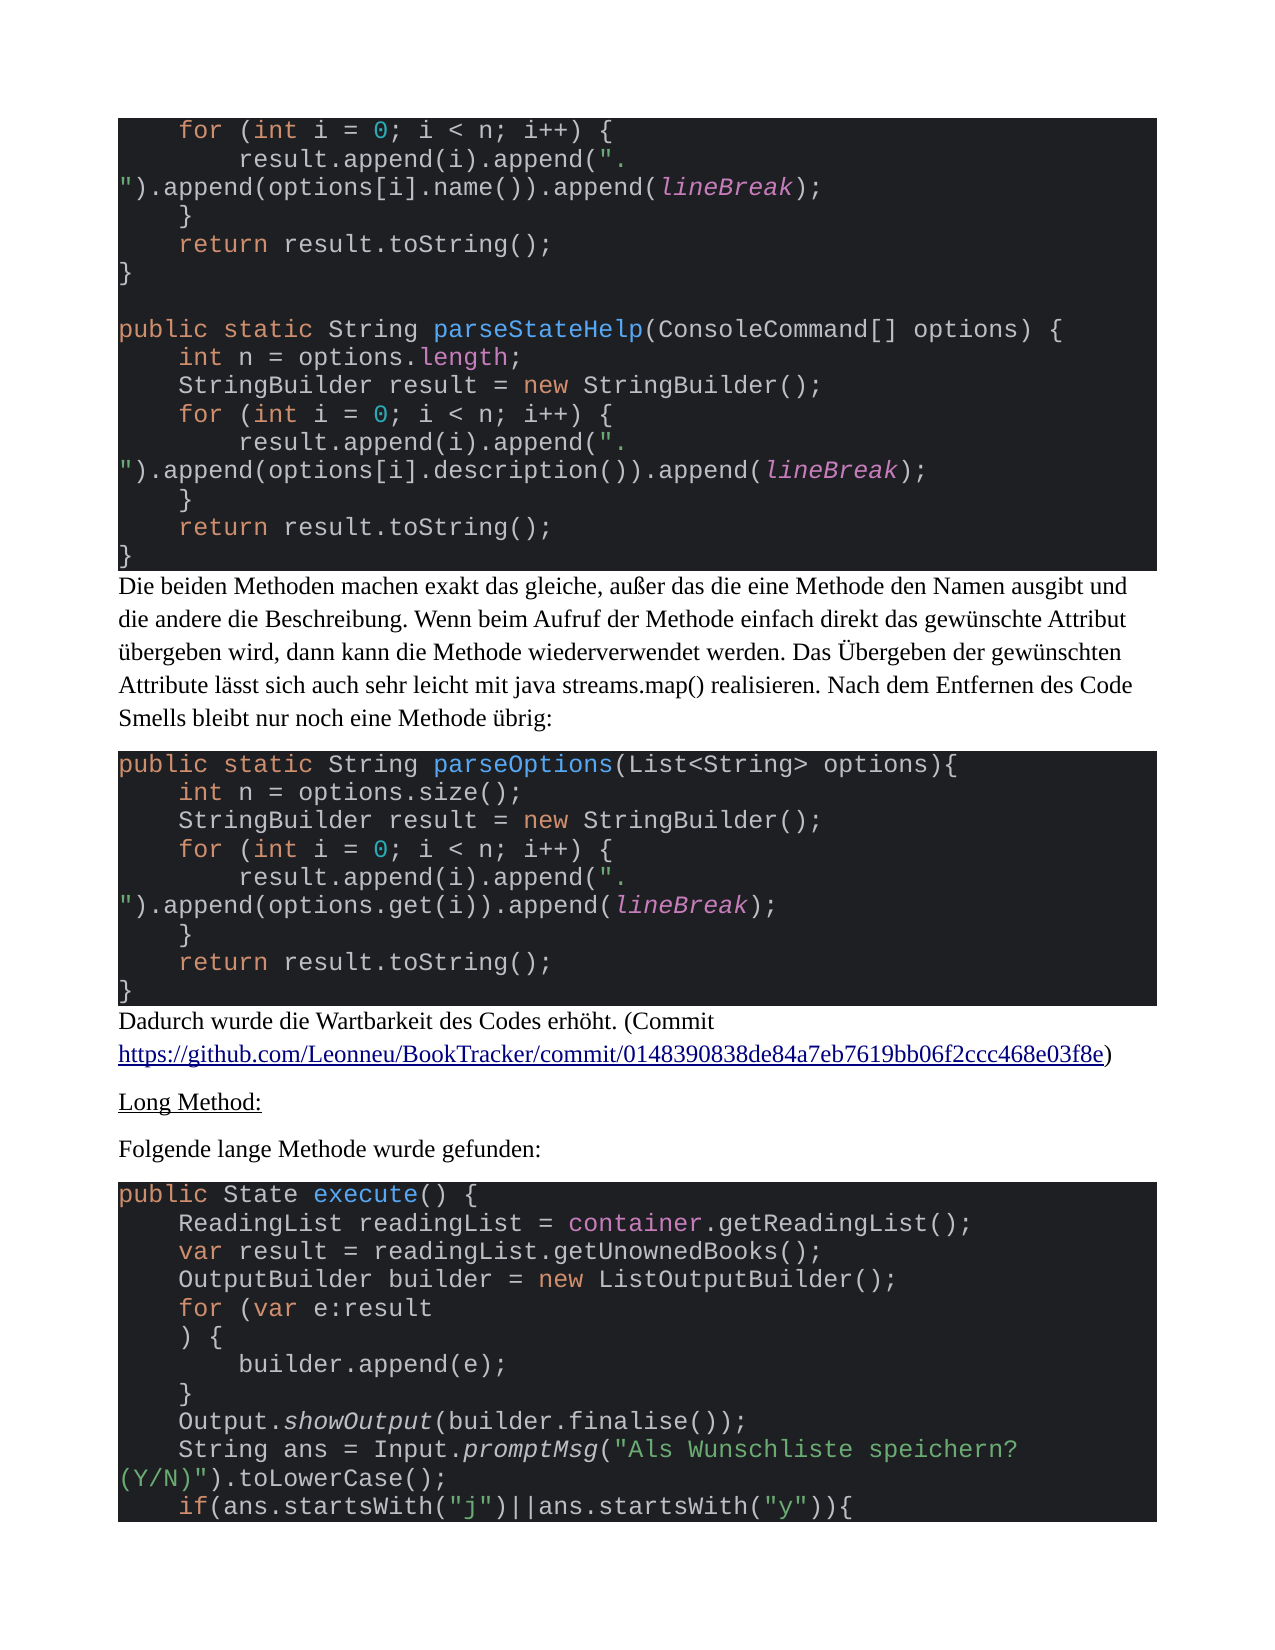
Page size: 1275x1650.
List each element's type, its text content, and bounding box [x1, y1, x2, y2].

text public static String parseOptions(List<String> options){ int n = options.size(); StringBuilder result = new StringBuilder(); for (int i = 0; i < n; i++) { result.append(i).append(". ").append(options.get(i)).append(lineBreak); } return result.toString(); } [118, 751, 1157, 1006]
text Folgende lange Methode wurde gefunden: [118, 1134, 1157, 1163]
text Long Method: [118, 1087, 1157, 1116]
text public State execute() { ReadingList readingList = container.getReadingList(); var result = readingList.getUnownedBooks(); OutputBuilder builder = new ListOutputBuilder(); for (var e:result ) { builder.append(e); } Output.showOutput(builder.finalise()); String ans = Input.promptMsg("Als Wunschliste speichern? (Y/N)").toLowerCase(); if(ans.startsWith("j")||ans.startsWith("y")){ [118, 1182, 1157, 1522]
text Dadurch wurde die Wartbarkeit des Codes erhöht. (Commit https://github.com/Leonneu/BookTracker/commit/0148390838de84a7eb7619bb06f2ccc468e03f8e) [118, 1006, 1157, 1068]
text for (int i = 0; i < n; i++) { result.append(i).append(". ").append(options[i].name()).append(lineBreak); } return result.toString(); } public static String parseStateHelp(ConsoleCommand[] options) { int n = options.length; StringBuilder result = new StringBuilder(); for (int i = 0; i < n; i++) { result.append(i).append(". ").append(options[i].description()).append(lineBreak); } return result.toString(); } [118, 118, 1157, 571]
text Die beiden Methoden machen exakt das gleiche, außer das die eine Methode den Namen ausgibt und die andere die Beschreibung. Wenn beim Aufruf der Methode einfach direkt das gewünschte Attribut übergeben wird, dann kann die Methode wiederverwendet werden. Das Übergeben der gewünschten Attribute lässt sich auch sehr leicht mit java streams.map() realisieren. Nach dem Entfernen des Code Smells bleibt nur noch eine Methode übrig: [118, 571, 1157, 732]
